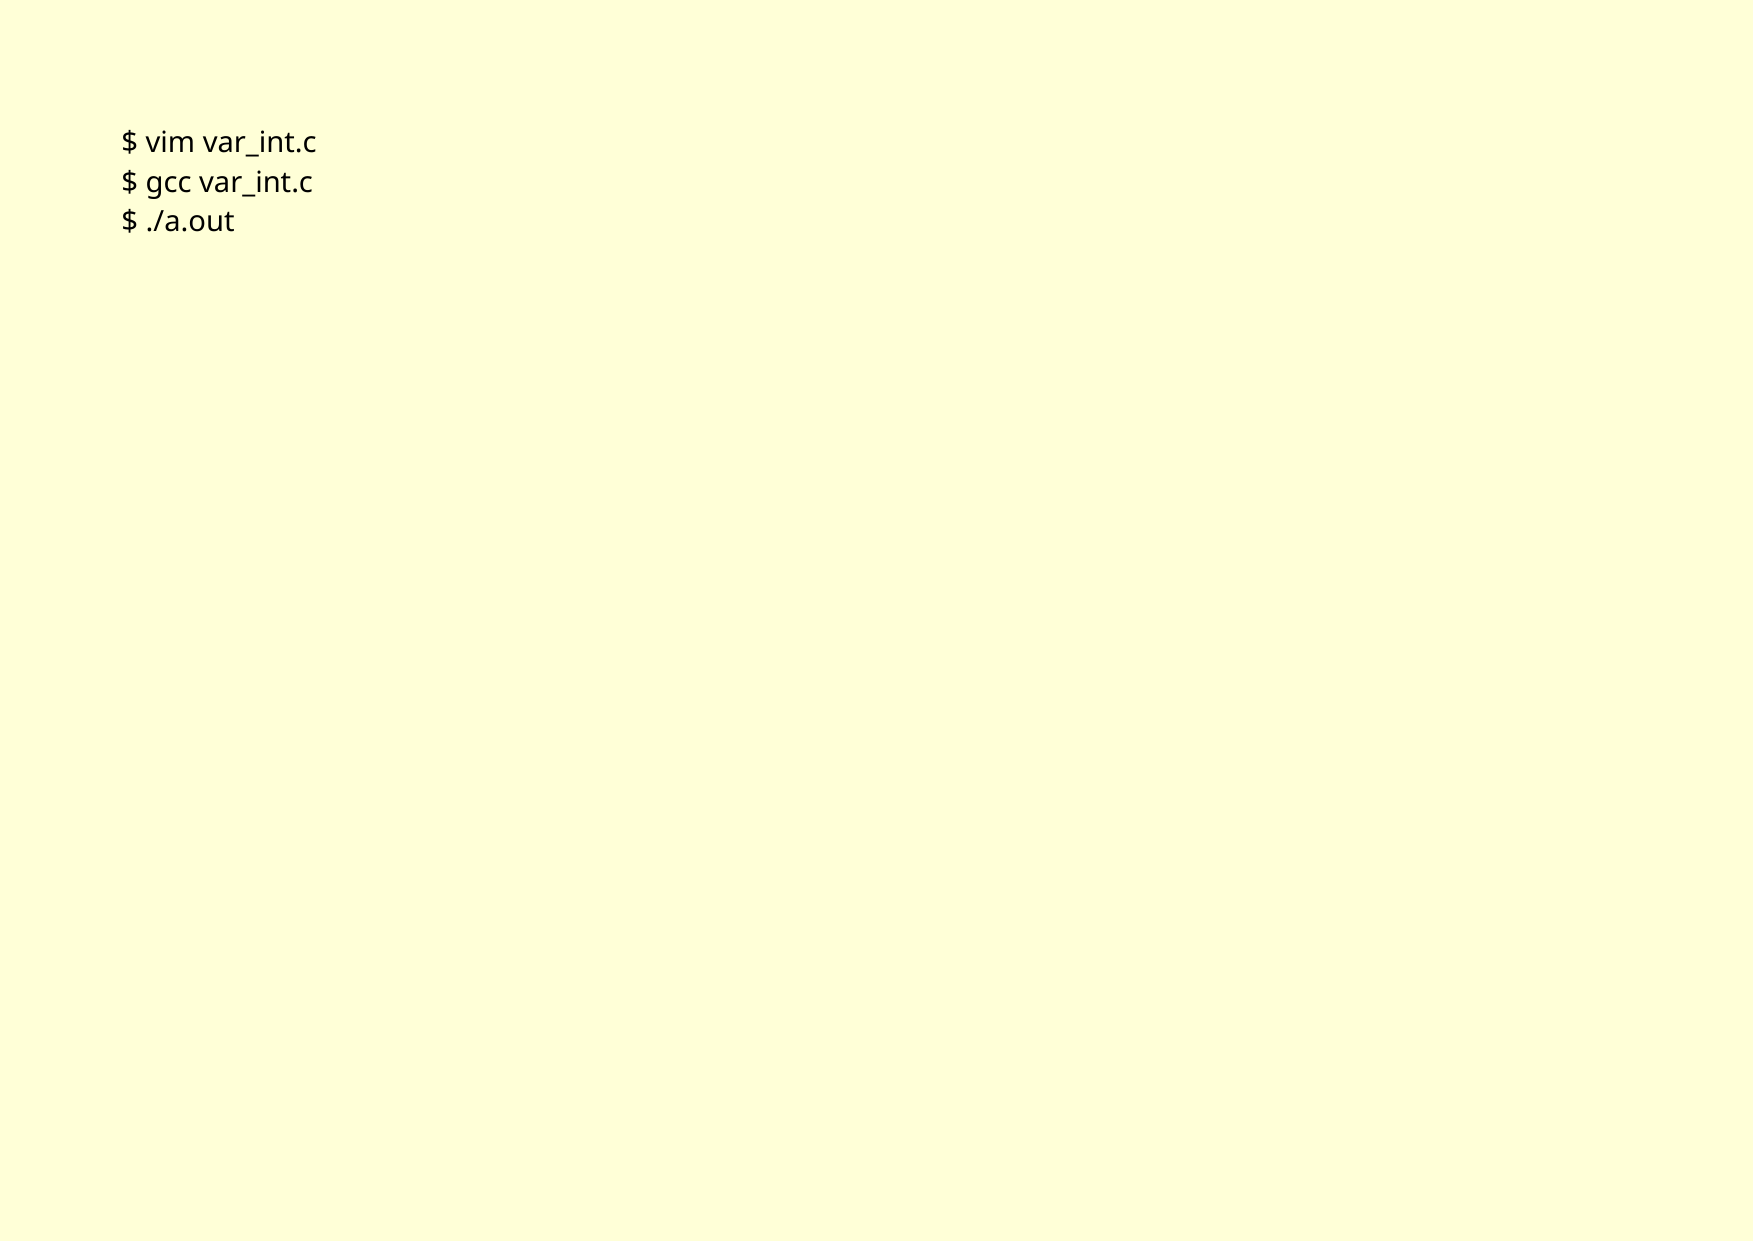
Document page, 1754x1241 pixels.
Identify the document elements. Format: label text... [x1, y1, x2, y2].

text $ gcc var_int.c [121, 161, 1632, 201]
text $ vim var_int.c [121, 121, 1632, 161]
text $ ./a.out [121, 201, 1632, 240]
